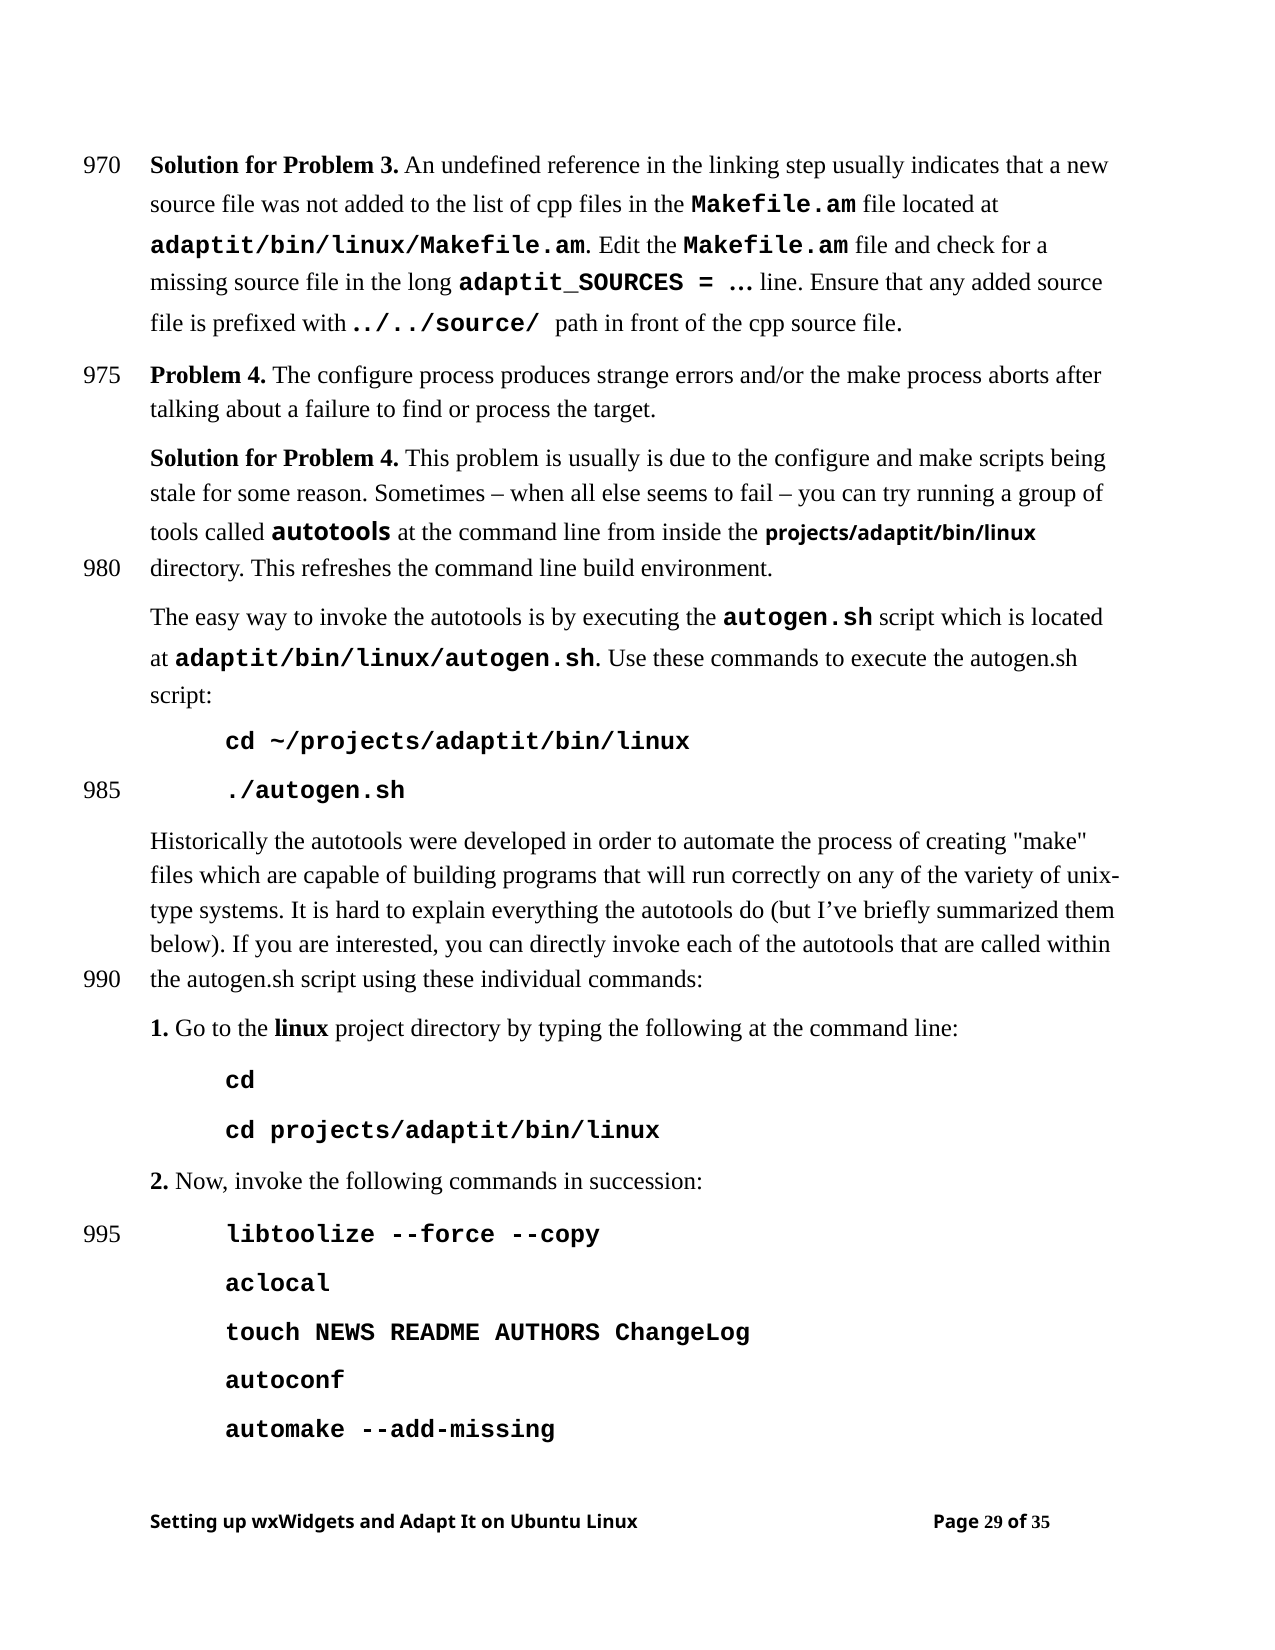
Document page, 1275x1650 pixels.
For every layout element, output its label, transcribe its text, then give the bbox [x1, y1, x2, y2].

text cd projects/adaptit/bin/linux [150, 1118, 1125, 1146]
text 2. Now, invoke the following commands in succession: [150, 1166, 1125, 1195]
text Solution for Problem 3. An undefined reference in the linking step usually indicates that a new source file was not added to the list of cpp files in the Makefile.am file located at adaptit/bin/linux/Makefile.am. Edit the Makefile.am file and check for a missing source file in the long adaptit_SOURCES = … line. Ensure that any added source file is prefixed with ../../source/ path in front of the cpp source file. [150, 150, 1125, 338]
text libtoolize --force --copy [150, 1215, 1125, 1249]
text touch NEWS README AUTHORS ChangeLog [150, 1319, 1125, 1348]
text autoconf [150, 1368, 1125, 1396]
text aclocal [150, 1271, 1125, 1299]
text Problem 4. The configure process produces strange errors and/or the make process aborts after talking about a failure to find or process the target. [150, 360, 1125, 423]
text automake --add-missing [150, 1416, 1125, 1445]
text Historically the autotools were developed in order to automate the process of creating "make" files which are capable of building programs that will run correctly on any of the variety of unix-type systems. It is hard to explain everything the autotools do (but I’ve briefly summarized them below). If you are interested, you can directly invoke each of the autotools that are called within the autogen.sh script using these individual commands: [150, 826, 1125, 993]
text The easy way to invoke the autotools is by executing the autogen.sh script which is located at adaptit/bin/linux/autogen.sh. Use these commands to execute the autogen.sh script: [150, 602, 1125, 708]
text cd ~/projects/adaptit/bin/linux [150, 729, 1125, 757]
text ./autogen.sh [150, 777, 1125, 806]
text cd [150, 1062, 1125, 1096]
text Solution for Problem 4. This problem is usually is due to the configure and make scripts being stale for some reason. Sometimes – when all else seems to fail – you can try running a group of tools called autotools at the command line from inside the projects/adaptit/bin/linux directory. This refreshes the command line build environment. [150, 443, 1125, 582]
text 1. Go to the linux project directory by typing the following at the command line: [150, 1013, 1125, 1042]
